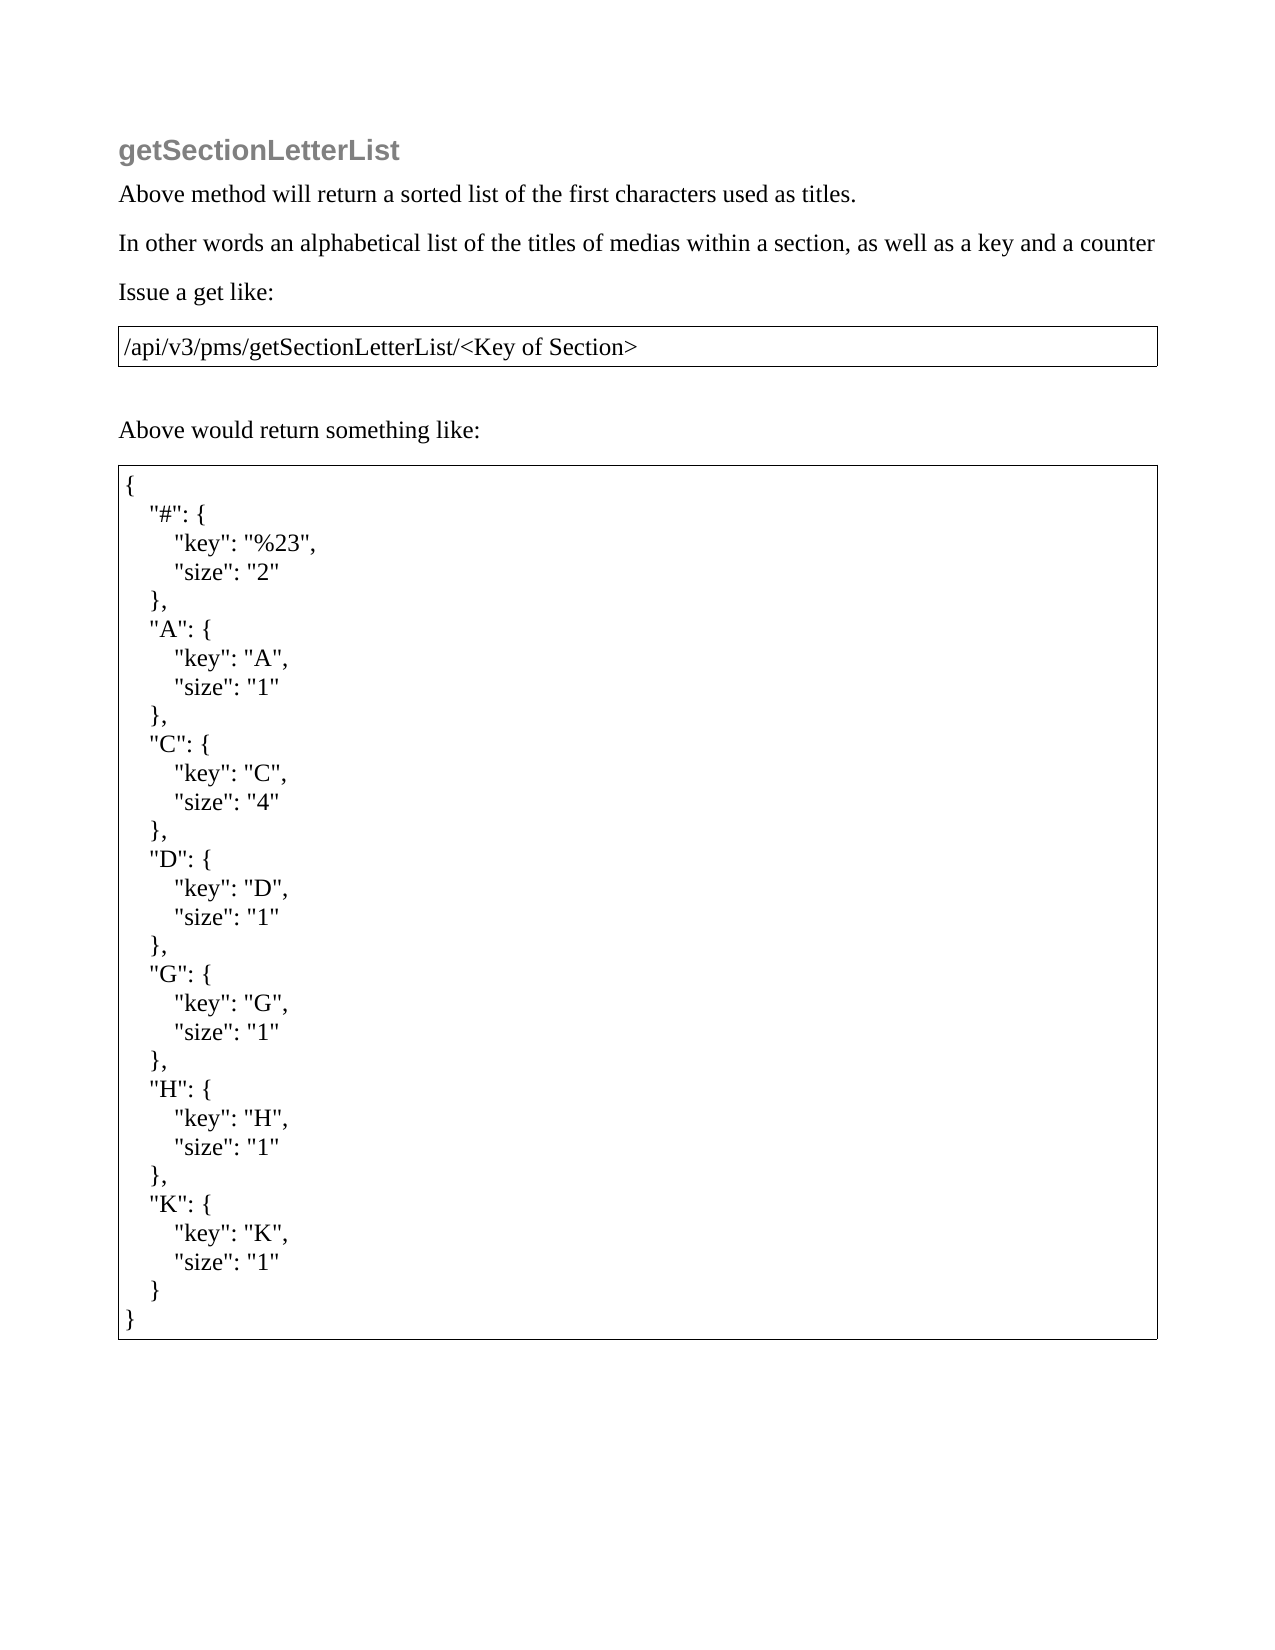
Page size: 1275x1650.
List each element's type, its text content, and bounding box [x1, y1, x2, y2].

text Above method will return a sorted list of the first characters used as titles. [118, 179, 1157, 207]
table_header /api/v3/pms/getSectionLetterList/<Key of Section> [119, 327, 1157, 366]
subtitle getSectionLetterList [118, 133, 1157, 166]
text Issue a get like: [118, 277, 1157, 306]
text Above would return something like: [118, 415, 1157, 444]
table_header { "#": { "key": "%23", "size": "2" }, "A": { "key": "A", "size": "1" }, "C": { "key": "C", "size": "4" }, "D": { "key": "D", "size": "1" }, "G": { "key": "G", "size": "1" }, "H": { "key": "H", "size": "1" }, "K": { "key": "K", "size": "1" } } [119, 466, 1157, 1338]
text In other words an alphabetical list of the titles of medias within a section, as well as a key and a counter [118, 228, 1157, 257]
